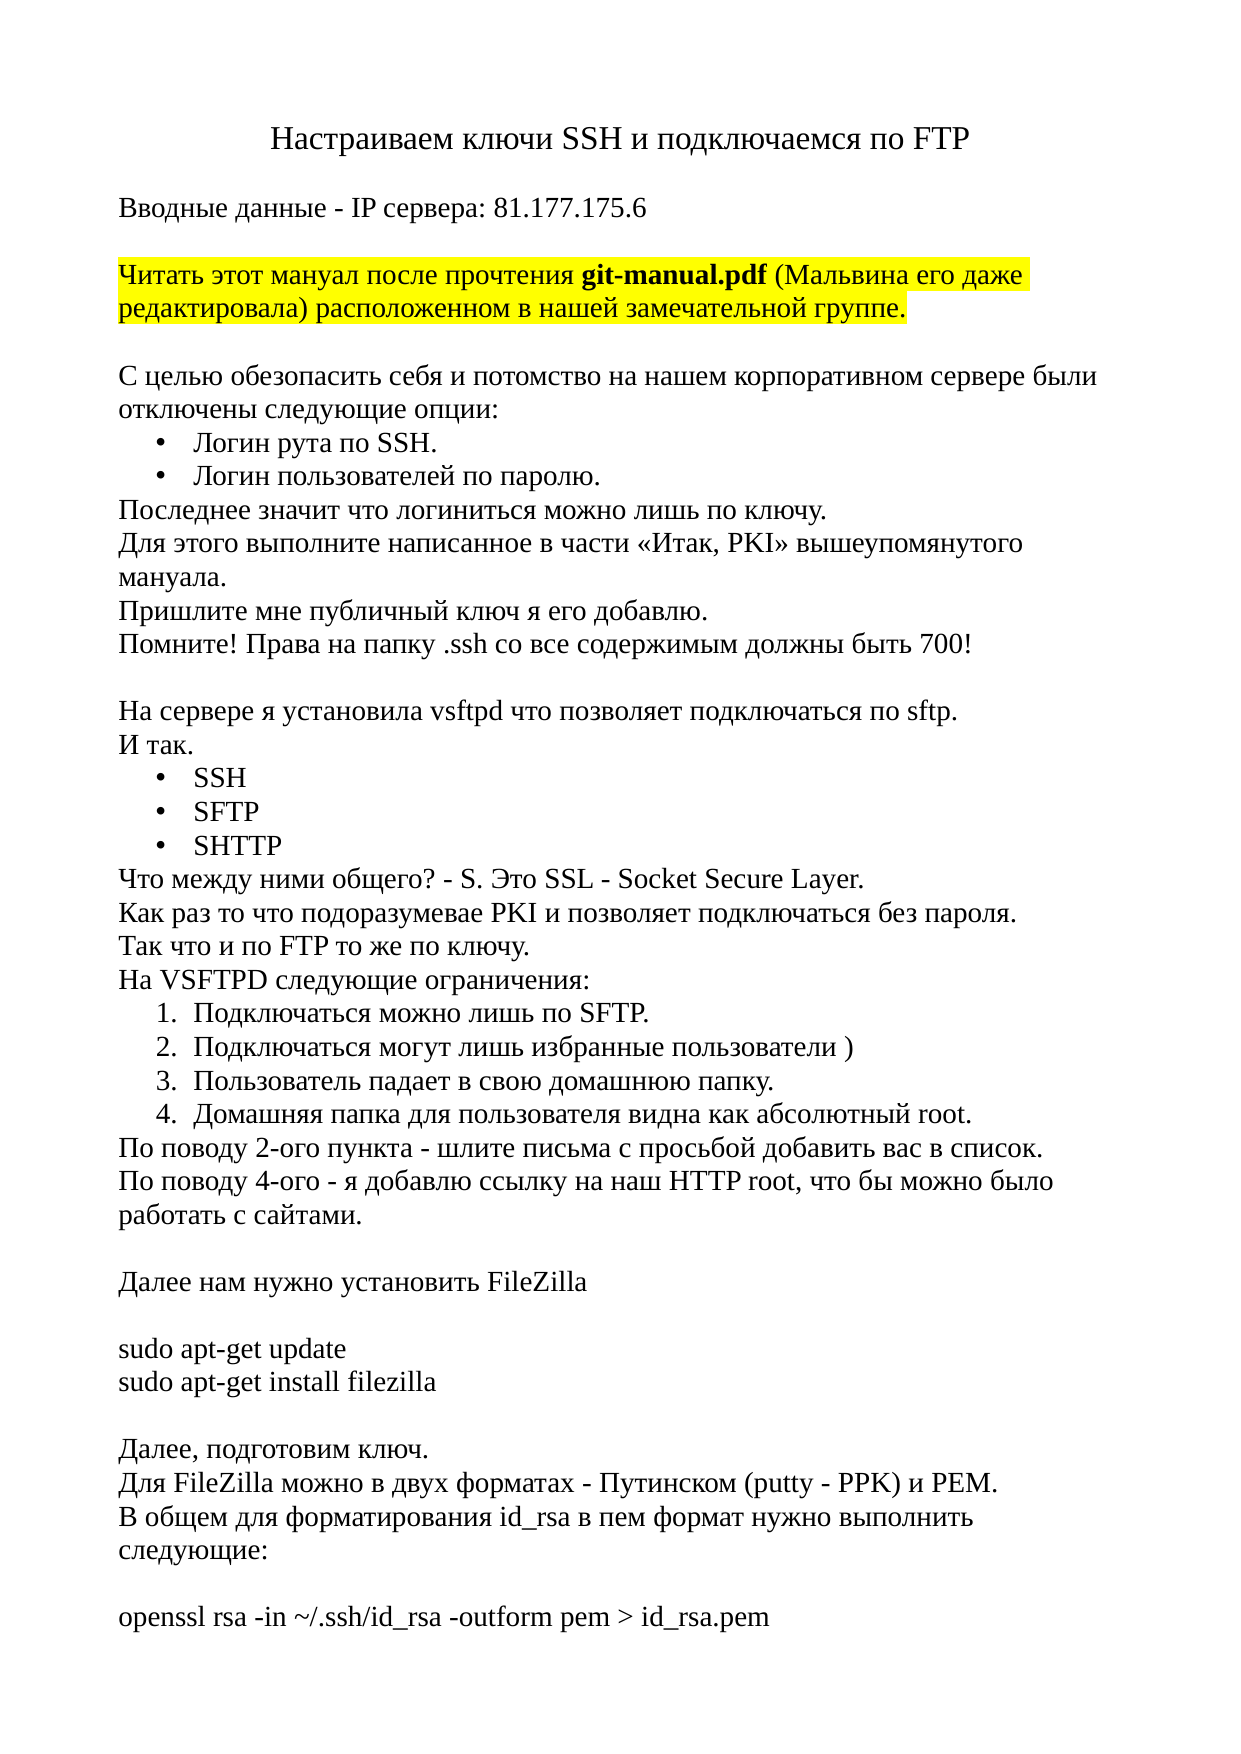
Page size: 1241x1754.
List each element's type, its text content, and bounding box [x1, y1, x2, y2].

text Далее, подготовим ключ. [118, 1432, 1122, 1465]
text openssl rsa -in ~/.ssh/id_rsa -outform pem > id_rsa.pem [118, 1599, 1122, 1633]
list Подключаться можно лишь по SFTP. [156, 996, 1122, 1029]
text Далее нам нужно установить FileZilla [118, 1264, 1122, 1297]
text Последнее значит что логиниться можно лишь по ключу. [118, 492, 1122, 526]
list Логин пользователей по паролю. [156, 458, 1122, 492]
list Домашняя папка для пользователя видна как абсолютный root. [156, 1096, 1122, 1130]
text По поводу 2-ого пункта - шлите письма с просьбой добавить вас в список. [118, 1130, 1122, 1163]
text С целью обезопасить себя и потомство на нашем корпоративном сервере были отключены следующие опции: [118, 358, 1122, 425]
text По поводу 4-ого - я добавлю ссылку на наш HTTP root, что бы можно было работать с сайтами. [118, 1163, 1122, 1230]
text Помните! Права на папку .ssh со все содержимым должны быть 700! [118, 626, 1122, 660]
list SHTTP [156, 828, 1122, 861]
text Пришлите мне публичный ключ я его добавлю. [118, 593, 1122, 626]
text Для FileZilla можно в двух форматах - Путинском (putty - PPK) и PEM. [118, 1465, 1122, 1499]
text Что между ними общего? - S. Это SSL - Socket Secure Layer. [118, 861, 1122, 895]
text Вводные данные - IP сервера: 81.177.175.6 [118, 190, 1122, 223]
list SSH [156, 760, 1122, 794]
text sudo apt-get update [118, 1331, 1122, 1364]
list SFTP [156, 794, 1122, 828]
text На сервере я установила vsftpd что позволяет подключаться по sftp. [118, 693, 1122, 727]
text sudo apt-get install filezilla [118, 1364, 1122, 1398]
text В общем для форматирования id_rsa в пем формат нужно выполнить следующие: [118, 1499, 1122, 1566]
text Как раз то что подоразумевае PKI и позволяет подключаться без пароля. [118, 895, 1122, 928]
text Так что и по FTP то же по ключу. [118, 928, 1122, 962]
list Пользователь падает в свою домашнюю папку. [156, 1063, 1122, 1096]
text Читать этот мануал после прочтения git-manual.pdf (Мальвина его даже редактировала) расположенном в нашей замечательной группе. [118, 257, 1122, 324]
text И так. [118, 727, 1122, 760]
list Подключаться могут лишь избранные пользователи ) [156, 1029, 1122, 1063]
text На VSFTPD следующие ограничения: [118, 962, 1122, 996]
text Для этого выполните написанное в части «Итак, PKI» вышеупомянутого мануала. [118, 526, 1122, 593]
text Настраиваем ключи SSH и подключаемся по FTP [118, 118, 1122, 156]
list Логин рута по SSH. [156, 425, 1122, 458]
